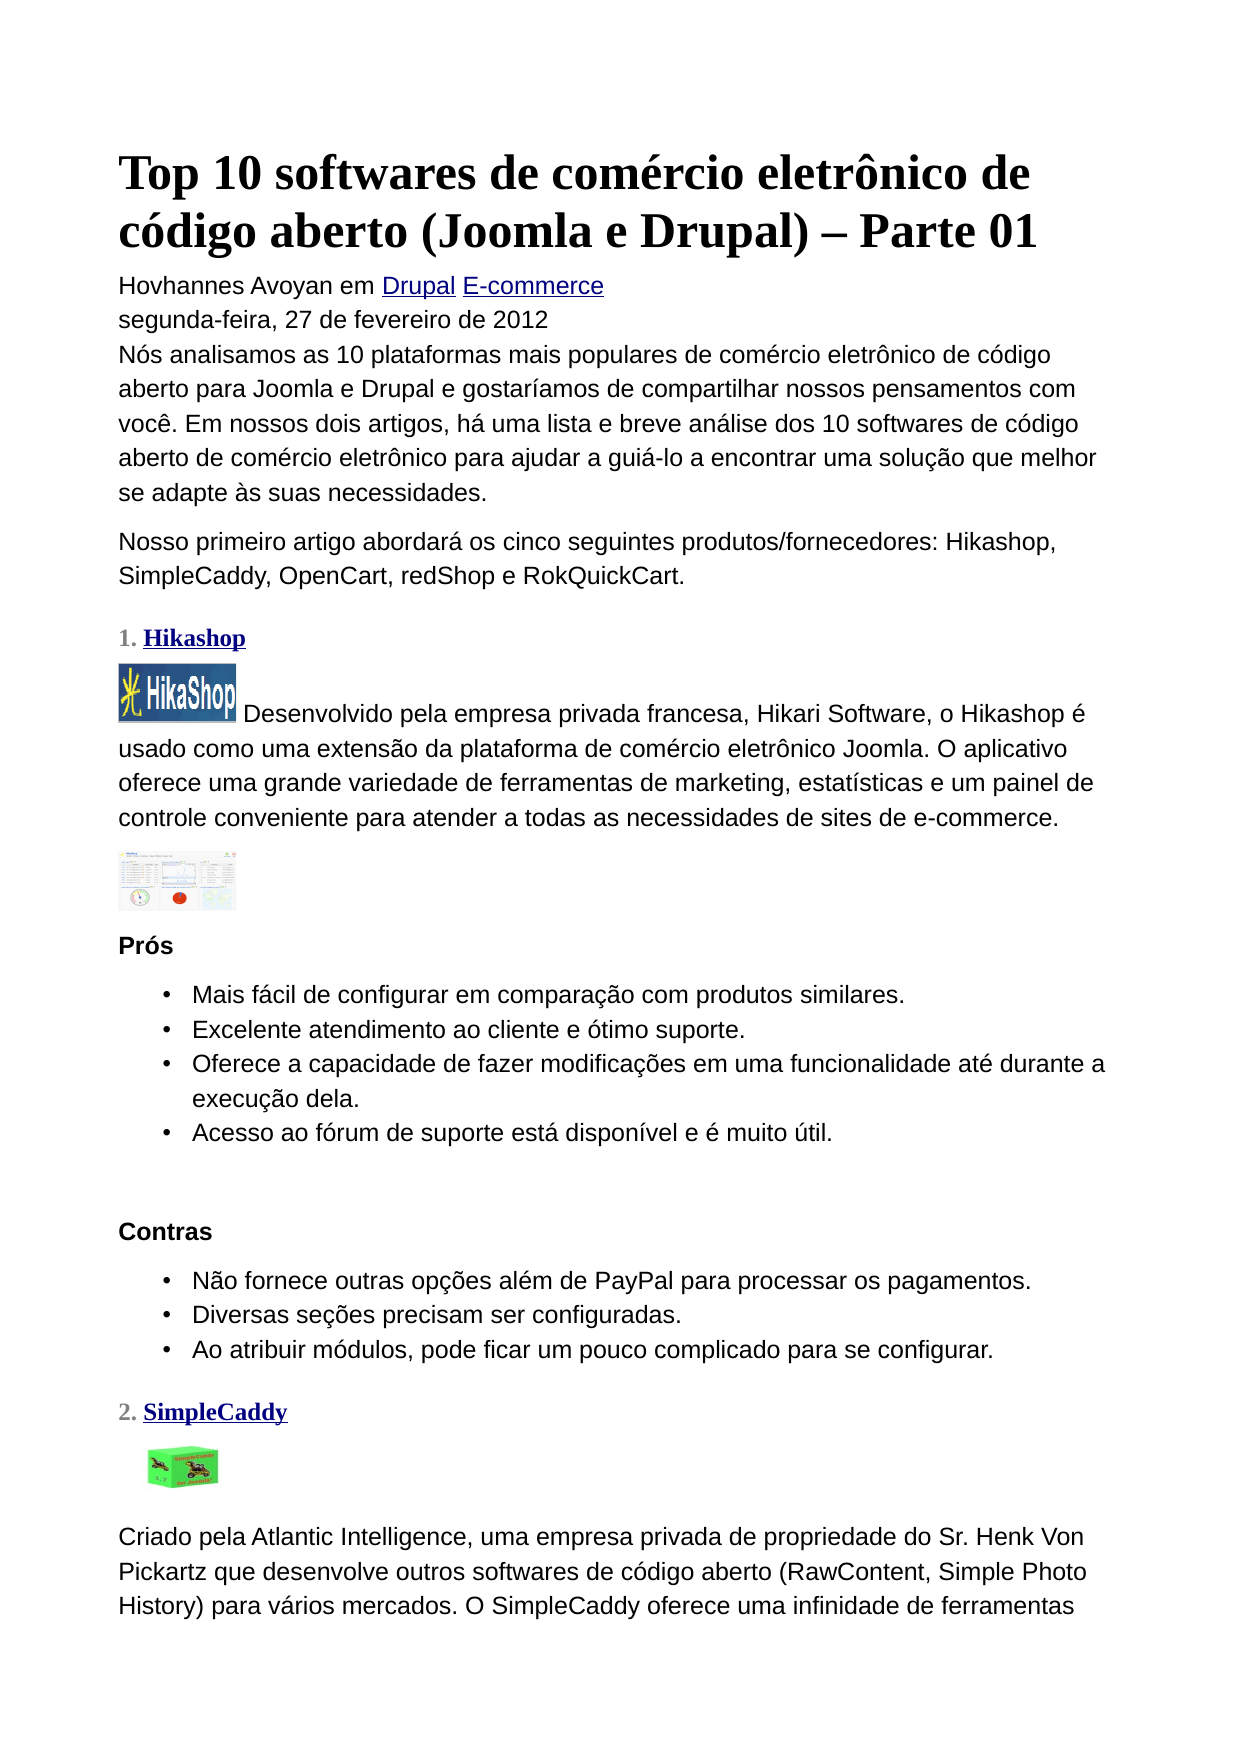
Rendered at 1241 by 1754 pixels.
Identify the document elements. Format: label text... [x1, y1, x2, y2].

picture [125, 1437, 243, 1497]
text Nós analisamos as 10 plataformas mais populares de comércio eletrônico de código aberto para Joomla e Drupal e gostaríamos de compartilhar nossos pensamentos com você. Em nossos dois artigos, há uma lista e breve análise dos 10 softwares de código aberto de comércio eletrônico para ajudar a guiá-lo a encontrar uma solução que melhor se adapte às suas necessidades. [118, 339, 1122, 506]
text Prós [118, 931, 1122, 960]
text Contras [118, 1217, 1122, 1245]
list Ao atribuir módulos, pode ficar um pouco complicado para se configurar. [162, 1335, 1122, 1364]
list Acesso ao fórum de suporte está disponível e é muito útil. [162, 1118, 1122, 1147]
text Hovhannes Avoyan em Drupal E-commerce segunda-feira, 27 de fevereiro de 2012 [118, 271, 1122, 334]
subtitle 1. Hikashop [118, 623, 1122, 651]
subtitle 2. SimpleCaddy [118, 1397, 1122, 1425]
picture [118, 851, 237, 911]
picture [118, 663, 237, 723]
subtitle Top 10 softwares de comércio eletrônico de código aberto (Joomla e Drupal) – Parte 01 [118, 143, 1122, 258]
text Criado pela Atlantic Intelligence, uma empresa privada de propriedade do Sr. Henk Von Pickartz que desenvolve outros softwares de código aberto (RawContent, Simple Photo History) para vários mercados. O SimpleCaddy oferece uma infinidade de ferramentas [118, 1522, 1122, 1620]
text Nosso primeiro artigo abordará os cinco seguintes produtos/fornecedores: Hikashop, SimpleCaddy, OpenCart, redShop e RokQuickCart. [118, 527, 1122, 590]
list Oferece a capacidade de fazer modificações em uma funcionalidade até durante a execução dela. [162, 1049, 1122, 1113]
list Não fornece outras opções além de PayPal para processar os pagamentos. [162, 1266, 1122, 1294]
text Desenvolvido pela empresa privada francesa, Hikari Software, o Hikashop é usado como uma extensão da plataforma de comércio eletrônico Joomla. O aplicativo oferece uma grande variedade de ferramentas de marketing, estatísticas e um painel de controle conveniente para atender a todas as necessidades de sites de e-commerce. [118, 664, 1122, 832]
list Mais fácil de configurar em comparação com produtos similares. [162, 980, 1122, 1009]
list Excelente atendimento ao cliente e ótimo suporte. [162, 1015, 1122, 1044]
list Diversas seções precisam ser configuradas. [162, 1300, 1122, 1329]
